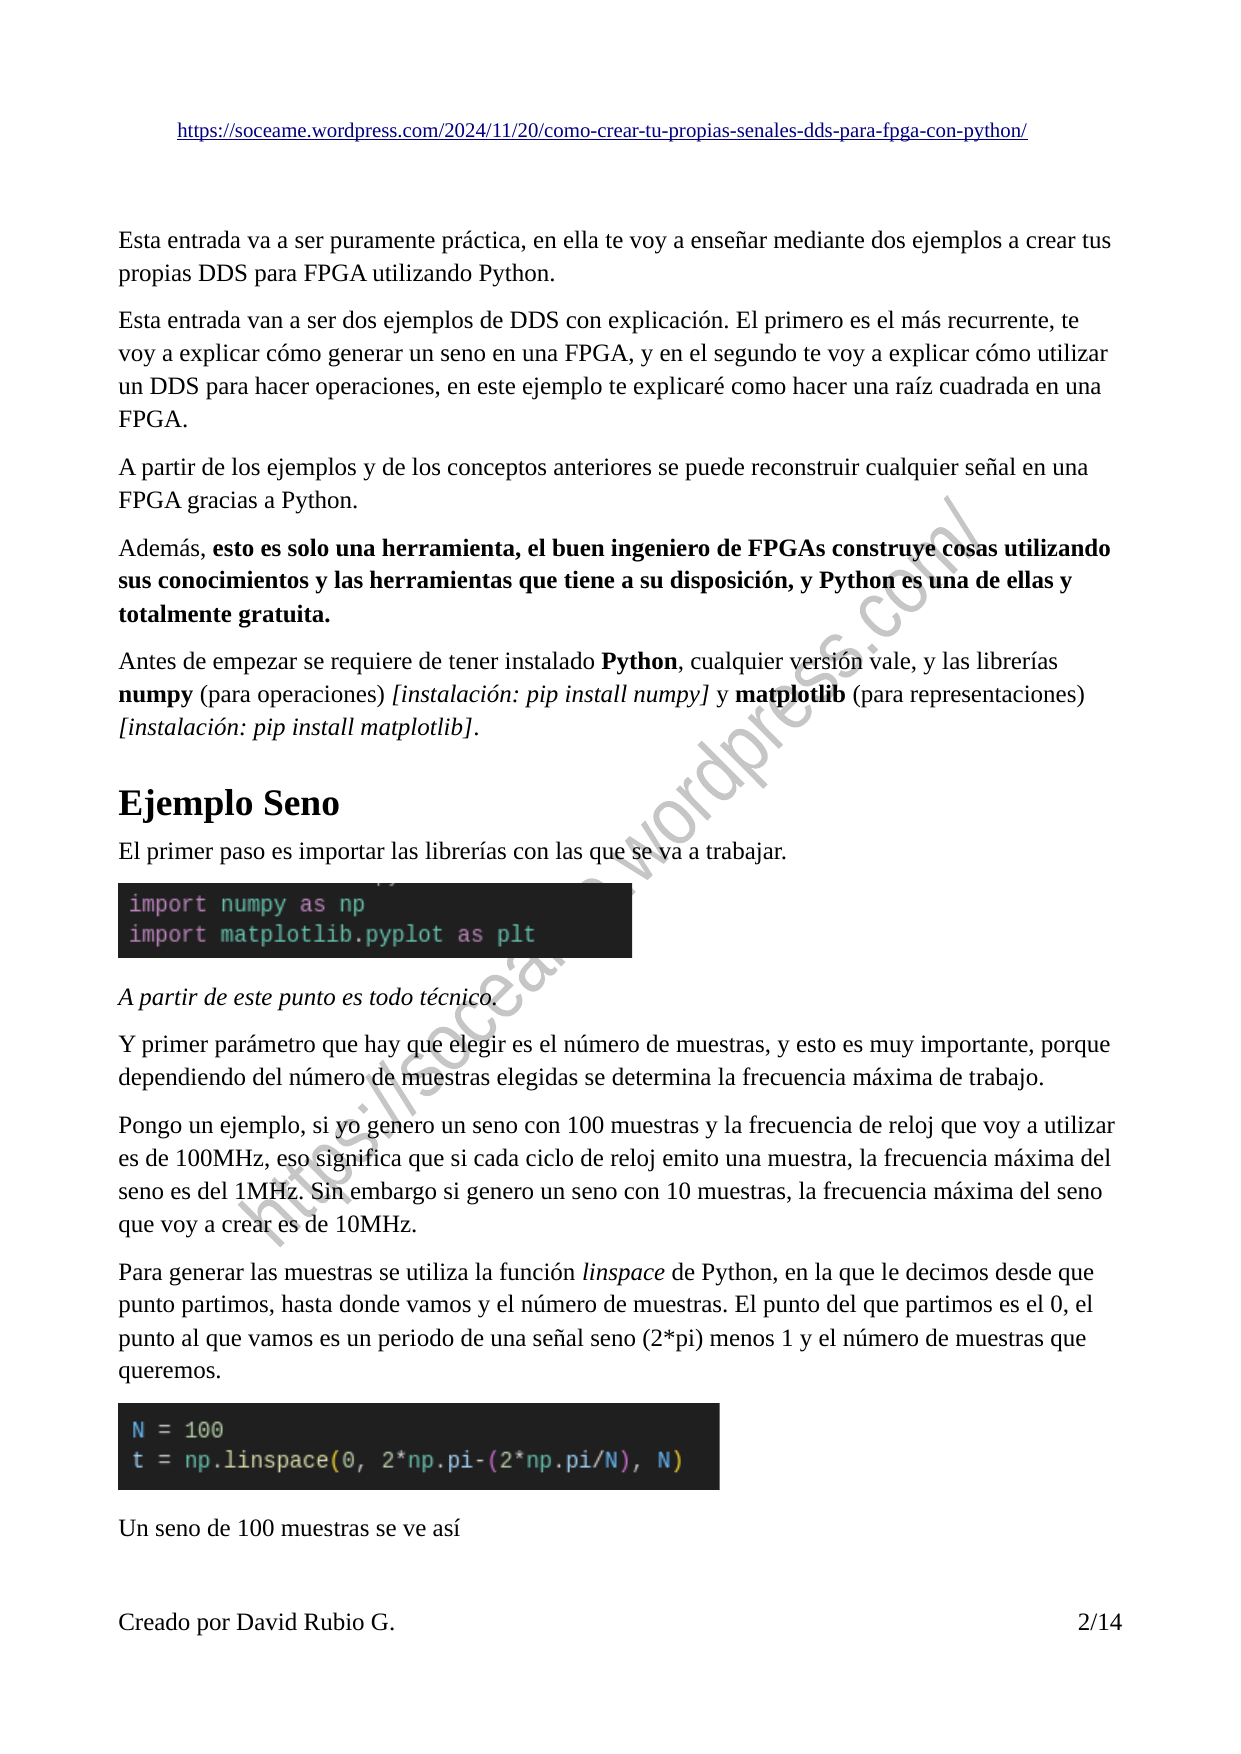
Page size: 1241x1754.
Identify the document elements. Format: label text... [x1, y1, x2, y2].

picture [118, 883, 633, 958]
text Antes de empezar se requiere de tener instalado Python, cualquier versión vale, y las librerías numpy (para operaciones) [instalación: pip install numpy] y matplotlib (para representaciones) [instalación: pip install matplotlib]. [118, 646, 1122, 741]
text Pongo un ejemplo, si yo genero un seno con 100 muestras y la frecuencia de reloj que voy a utilizar es de 100MHz, eso significa que si cada ciclo de reloj emito una muestra, la frecuencia máxima del seno es del 1MHz. Sin embargo si genero un seno con 10 muestras, la frecuencia máxima del seno que voy a crear es de 10MHz. [118, 1110, 1122, 1238]
text A partir de este punto es todo técnico. [118, 982, 490, 1010]
subtitle Ejemplo Seno [118, 781, 1122, 824]
text Un seno de 100 muestras se ve así [118, 1513, 1122, 1542]
text El primer paso es importar las librerías con las que se va a trabajar. [118, 836, 639, 865]
text El primer paso es importar las librerías con las que se va a trabajar. [642, 836, 1122, 865]
text Esta entrada va a ser puramente práctica, en ella te voy a enseñar mediante dos ejemplos a crear tus propias DDS para FPGA utilizando Python. [118, 225, 1122, 286]
text A partir de los ejemplos y de los conceptos anteriores se puede reconstruir cualquier señal en una FPGA gracias a Python. [118, 452, 1122, 514]
text Esta entrada van a ser dos ejemplos de DDS con explicación. El primero es el más recurrente, te voy a explicar cómo generar un seno en una FPGA, y en el segundo te voy a explicar cómo utilizar un DDS para hacer operaciones, en este ejemplo te explicaré como hacer una raíz cuadrada en una FPGA. [118, 305, 1122, 433]
text Además, esto es solo una herramienta, el buen ingeniero de FPGAs construye cosas utilizando sus conocimientos y las herramientas que tiene a su disposición, y Python es una de ellas y totalmente gratuita. [118, 533, 1122, 627]
text Y primer parámetro que hay que elegir es el número de muestras, y esto es muy importante, porque dependiendo del número de muestras elegidas se determina la frecuencia máxima de trabajo. [118, 1029, 1122, 1091]
picture [118, 1403, 720, 1490]
text A partir de este punto es todo técnico. [496, 982, 1122, 1010]
text Para generar las muestras se utiliza la función linspace de Python, en la que le decimos desde que punto partimos, hasta donde vamos y el número de muestras. El punto del que partimos es el 0, el punto al que vamos es un periodo de una señal seno (2*pi) menos 1 y el número de muestras que queremos. [118, 1257, 1122, 1384]
